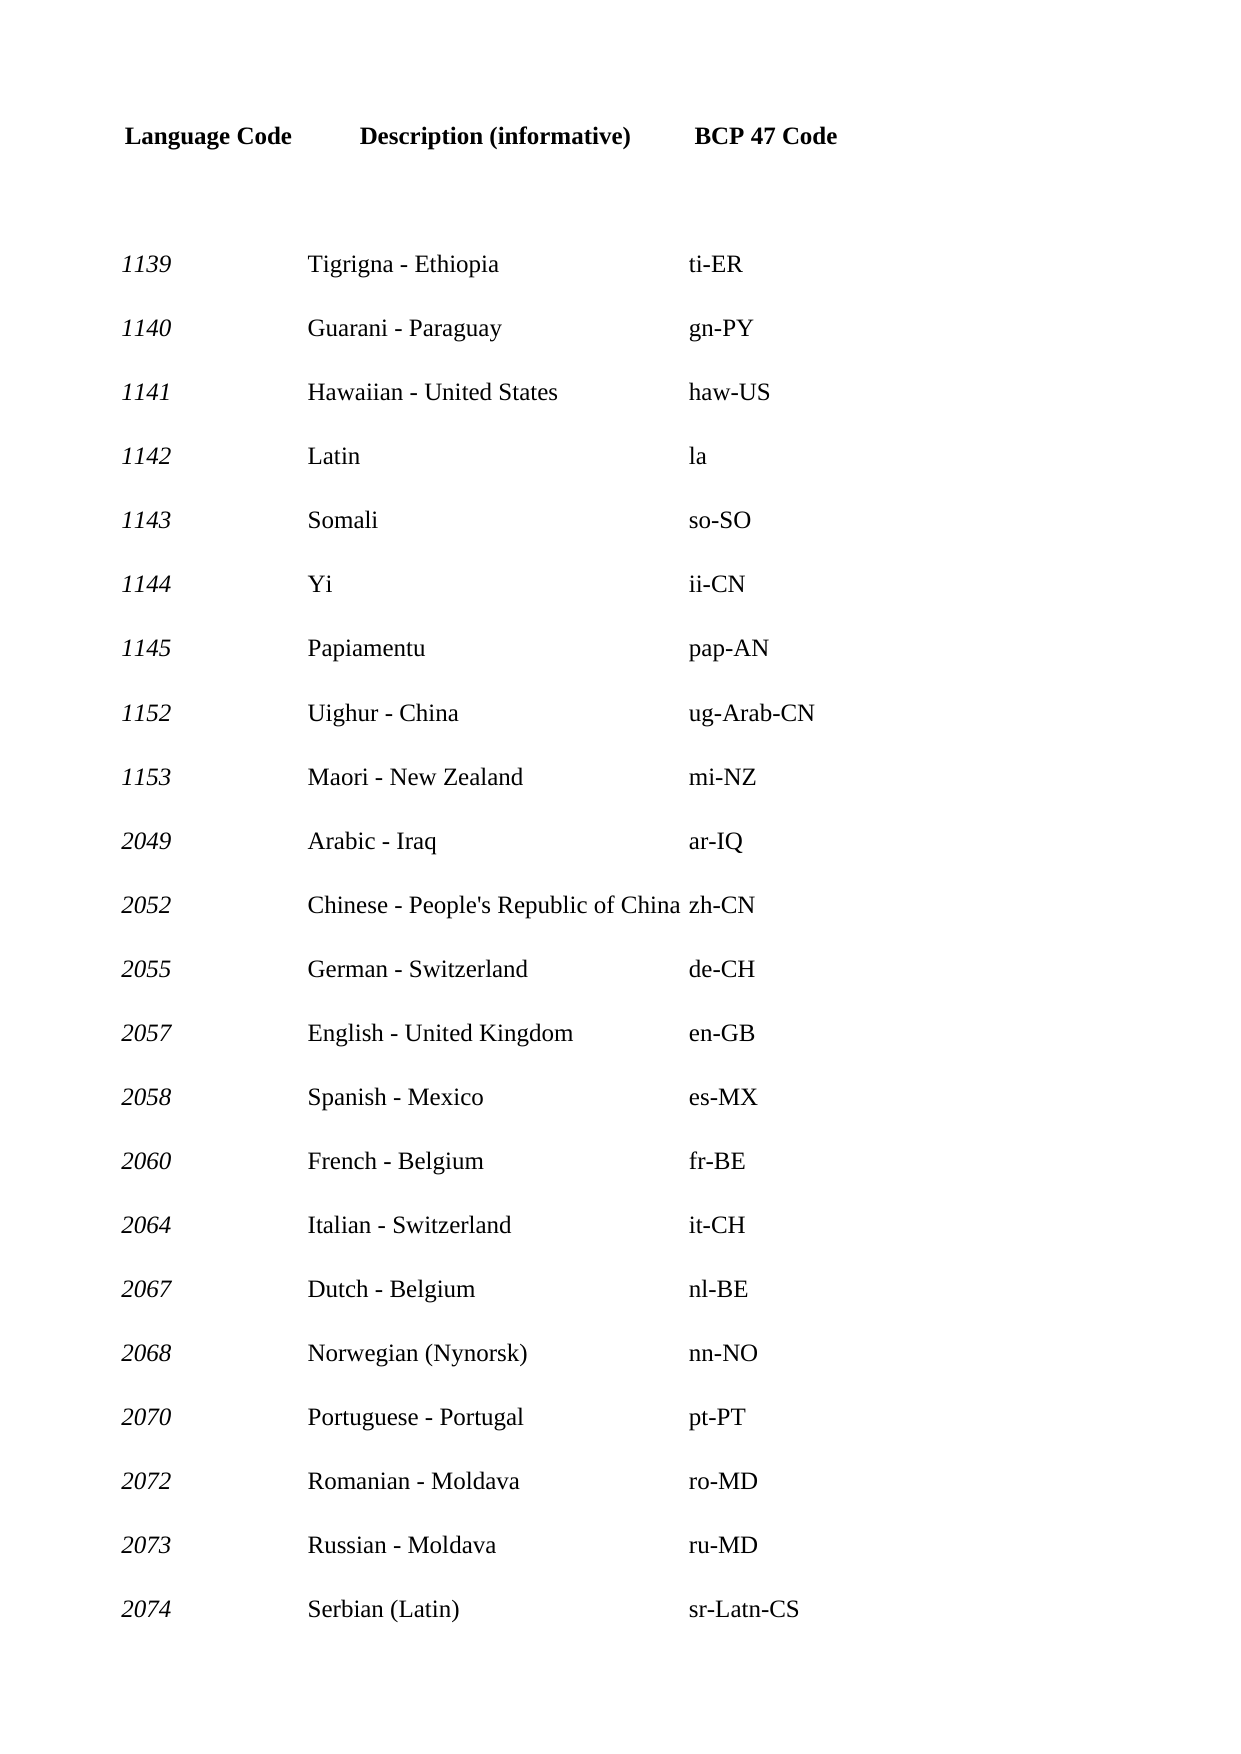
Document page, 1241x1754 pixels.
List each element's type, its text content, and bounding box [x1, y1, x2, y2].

table_cell French - Belgium [305, 1143, 686, 1207]
table_cell 2073 [118, 1528, 304, 1592]
table_cell ar-IQ [686, 823, 846, 887]
table_cell haw-US [686, 374, 846, 438]
table_cell Arabic - Iraq [305, 823, 686, 887]
table_cell 2064 [118, 1207, 304, 1271]
table_cell Latin [305, 439, 686, 502]
table_cell ru-MD [686, 1528, 846, 1592]
table_cell mi-NZ [686, 759, 846, 823]
table_cell [118, 182, 304, 246]
table_cell Uighur - China [305, 695, 686, 759]
table_cell Guarani - Paraguay [305, 310, 686, 374]
table_cell zh-CN [686, 887, 846, 951]
table_cell ro-MD [686, 1464, 846, 1527]
table_cell 1153 [118, 759, 304, 823]
table_cell [686, 182, 846, 246]
table_cell en-GB [686, 1015, 846, 1079]
table_cell Somali [305, 503, 686, 567]
table_cell 2067 [118, 1271, 304, 1335]
table_header Description (informative) [305, 118, 686, 182]
table_cell la [686, 439, 846, 502]
table_cell 1141 [118, 374, 304, 438]
table_cell 2072 [118, 1464, 304, 1527]
table_cell [305, 182, 686, 246]
table_cell Spanish - Mexico [305, 1079, 686, 1143]
table_cell Chinese - People's Republic of China [305, 887, 686, 951]
table_cell pt-PT [686, 1399, 846, 1463]
table_cell 1145 [118, 631, 304, 695]
table_cell ti-ER [686, 246, 846, 310]
table_cell so-SO [686, 503, 846, 567]
table_cell sr-Latn-CS [686, 1592, 846, 1626]
table_cell ii-CN [686, 567, 846, 631]
table_cell 2074 [118, 1592, 304, 1626]
table_header BCP 47 Code [686, 118, 846, 182]
table_cell 2060 [118, 1143, 304, 1207]
table_cell English - United Kingdom [305, 1015, 686, 1079]
table_cell fr-BE [686, 1143, 846, 1207]
table_cell Tigrigna - Ethiopia [305, 246, 686, 310]
table_cell pap-AN [686, 631, 846, 695]
table_cell Norwegian (Nynorsk) [305, 1335, 686, 1399]
table_cell 2052 [118, 887, 304, 951]
table_cell Dutch - Belgium [305, 1271, 686, 1335]
table_cell es-MX [686, 1079, 846, 1143]
table_cell German - Switzerland [305, 951, 686, 1015]
table_cell Italian - Switzerland [305, 1207, 686, 1271]
table_header Language Code [118, 118, 304, 182]
table_cell de-CH [686, 951, 846, 1015]
table_cell Serbian (Latin) [305, 1592, 686, 1626]
table_cell 2070 [118, 1399, 304, 1463]
table_cell nn-NO [686, 1335, 846, 1399]
table_cell gn-PY [686, 310, 846, 374]
table_cell 2068 [118, 1335, 304, 1399]
table_cell Papiamentu [305, 631, 686, 695]
table_cell 1139 [118, 246, 304, 310]
table_cell 1152 [118, 695, 304, 759]
table_cell Portuguese - Portugal [305, 1399, 686, 1463]
table_cell it-CH [686, 1207, 846, 1271]
table_cell 1144 [118, 567, 304, 631]
table_cell Russian - Moldava [305, 1528, 686, 1592]
table_cell Maori - New Zealand [305, 759, 686, 823]
table_cell 1140 [118, 310, 304, 374]
table_cell 2057 [118, 1015, 304, 1079]
table_cell ug-Arab-CN [686, 695, 846, 759]
table_cell Romanian - Moldava [305, 1464, 686, 1527]
table_cell Hawaiian - United States [305, 374, 686, 438]
table_cell 2049 [118, 823, 304, 887]
table_cell Yi [305, 567, 686, 631]
table_cell 1143 [118, 503, 304, 567]
table_cell 2058 [118, 1079, 304, 1143]
table_cell 2055 [118, 951, 304, 1015]
table_cell nl-BE [686, 1271, 846, 1335]
table_cell 1142 [118, 439, 304, 502]
